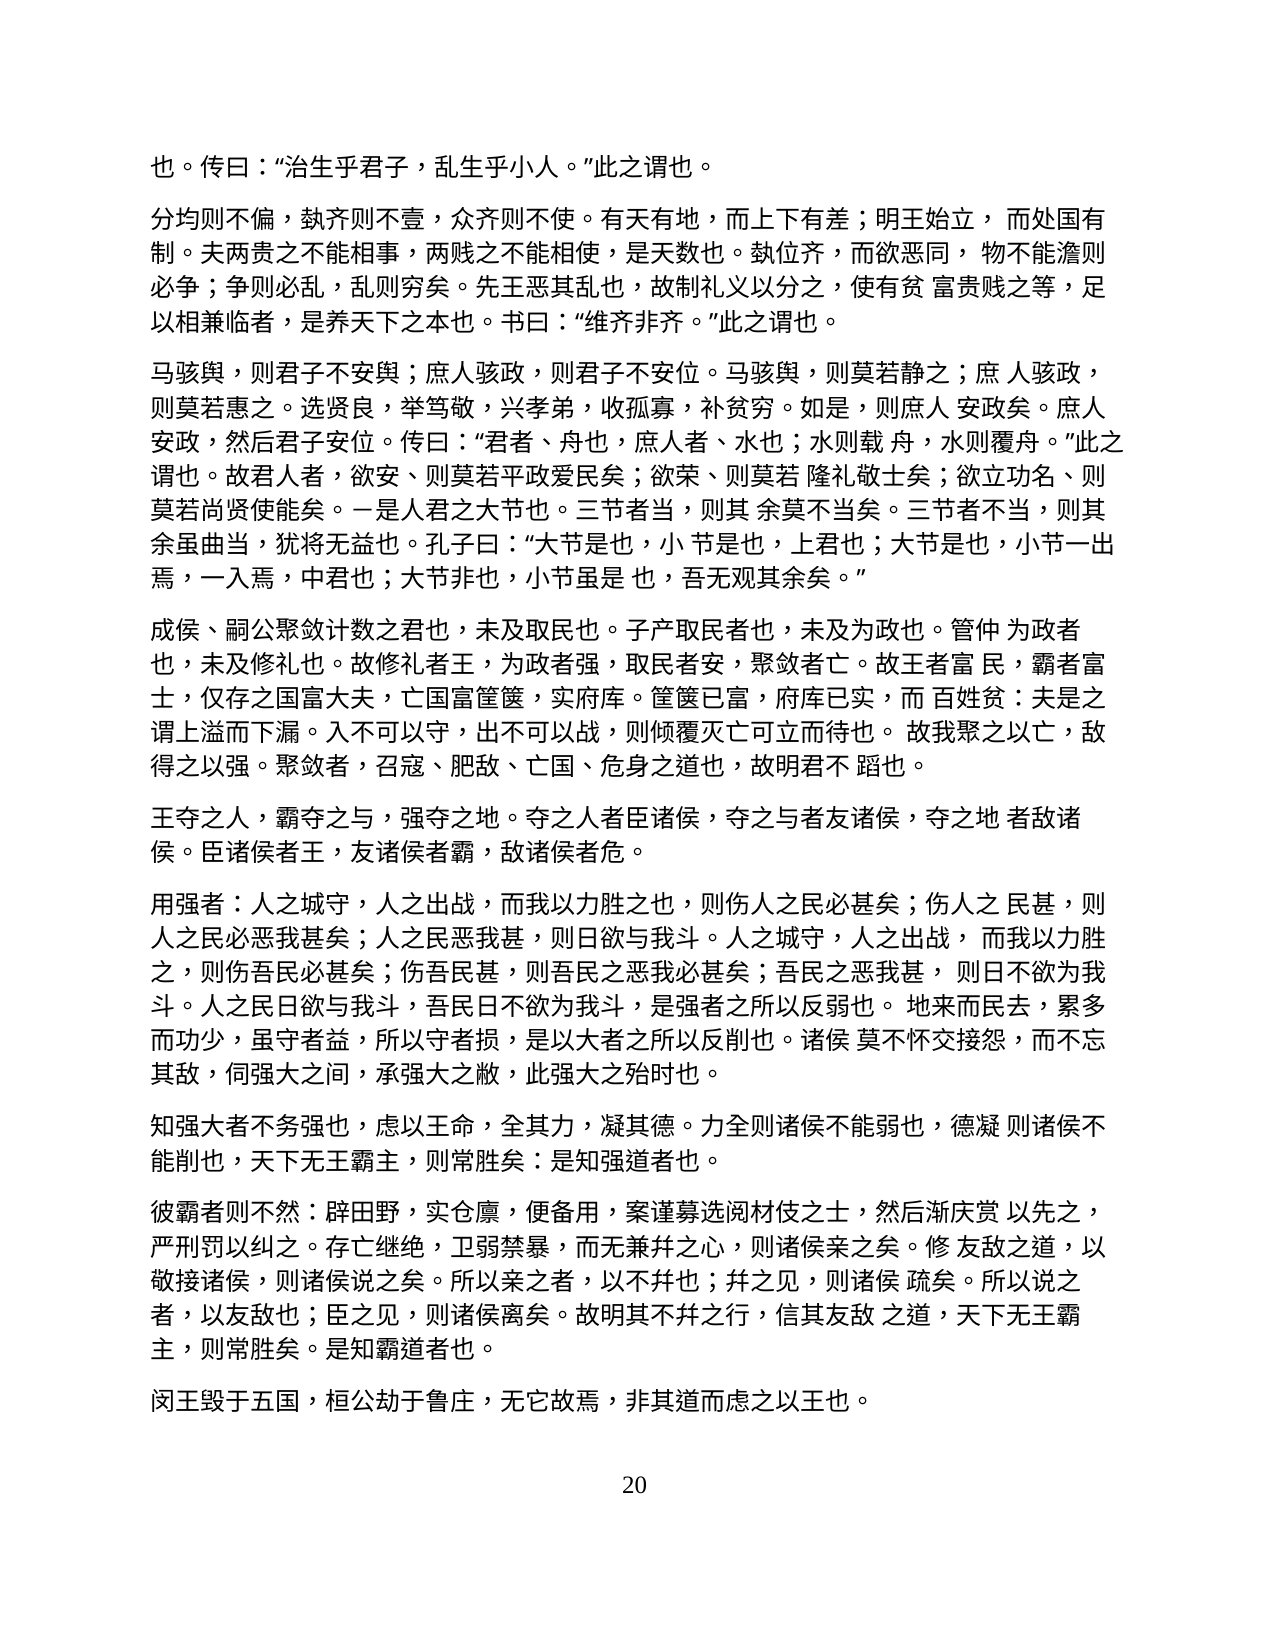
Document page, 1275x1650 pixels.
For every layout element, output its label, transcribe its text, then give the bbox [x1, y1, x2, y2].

text 马骇舆，则君子不安舆；庶人骇政，则君子不安位。马骇舆，则莫若静之；庶 人骇政，则莫若惠之。选贤良，举笃敬，兴孝弟，收孤寡，补贫穷。如是，则庶人 安政矣。庶人安政，然后君子安位。传曰：“君者、舟也，庶人者、水也；水则载 舟，水则覆舟。”此之谓也。故君人者，欲安、则莫若平政爱民矣；欲荣、则莫若 隆礼敬士矣；欲立功名、则莫若尚贤使能矣。－是人君之大节也。三节者当，则其 余莫不当矣。三节者不当，则其余虽曲当，犹将无益也。孔子曰：“大节是也，小 节是也，上君也；大节是也，小节一出焉，一入焉，中君也；大节非也，小节虽是 也，吾无观其余矣。” [150, 356, 1125, 594]
text 闵王毁于五国，桓公劫于鲁庄，无它故焉，非其道而虑之以王也。 [150, 1383, 1125, 1417]
text 也。传曰：“治生乎君子，乱生乎小人。”此之谓也。 [150, 150, 1125, 184]
text 成侯、嗣公聚敛计数之君也，未及取民也。子产取民者也，未及为政也。管仲 为政者也，未及修礼也。故修礼者王，为政者强，取民者安，聚敛者亡。故王者富 民，霸者富士，仅存之国富大夫，亡国富筐箧，实府库。筐箧已富，府库已实，而 百姓贫：夫是之谓上溢而下漏。入不可以守，出不可以战，则倾覆灭亡可立而待也。 故我聚之以亡，敌得之以强。聚敛者，召寇、肥敌、亡国、危身之道也，故明君不 蹈也。 [150, 612, 1125, 783]
text 分均则不偏，埶齐则不壹，众齐则不使。有天有地，而上下有差；明王始立， 而处国有制。夫两贵之不能相事，两贱之不能相使，是天数也。埶位齐，而欲恶同， 物不能澹则必争；争则必乱，乱则穷矣。先王恶其乱也，故制礼义以分之，使有贫 富贵贱之等，足以相兼临者，是养天下之本也。书曰：“维齐非齐。”此之谓也。 [150, 202, 1125, 338]
text 用强者：人之城守，人之出战，而我以力胜之也，则伤人之民必甚矣；伤人之 民甚，则人之民必恶我甚矣；人之民恶我甚，则日欲与我斗。人之城守，人之出战， 而我以力胜之，则伤吾民必甚矣；伤吾民甚，则吾民之恶我必甚矣；吾民之恶我甚， 则日不欲为我斗。人之民日欲与我斗，吾民日不欲为我斗，是强者之所以反弱也。 地来而民去，累多而功少，虽守者益，所以守者损，是以大者之所以反削也。诸侯 莫不怀交接怨，而不忘其敌，伺强大之间，承强大之敝，此强大之殆时也。 [150, 887, 1125, 1091]
text 知强大者不务强也，虑以王命，全其力，凝其德。力全则诸侯不能弱也，德凝 则诸侯不能削也，天下无王霸主，则常胜矣：是知强道者也。 [150, 1109, 1125, 1177]
text 彼霸者则不然：辟田野，实仓廪，便备用，案谨募选阅材伎之士，然后渐庆赏 以先之，严刑罚以纠之。存亡继绝，卫弱禁暴，而无兼幷之心，则诸侯亲之矣。修 友敌之道，以敬接诸侯，则诸侯说之矣。所以亲之者，以不幷也；幷之见，则诸侯 疏矣。所以说之者，以友敌也；臣之见，则诸侯离矣。故明其不幷之行，信其友敌 之道，天下无王霸主，则常胜矣。是知霸道者也。 [150, 1195, 1125, 1365]
text 王夺之人，霸夺之与，强夺之地。夺之人者臣诸侯，夺之与者友诸侯，夺之地 者敌诸侯。臣诸侯者王，友诸侯者霸，敌诸侯者危。 [150, 801, 1125, 869]
